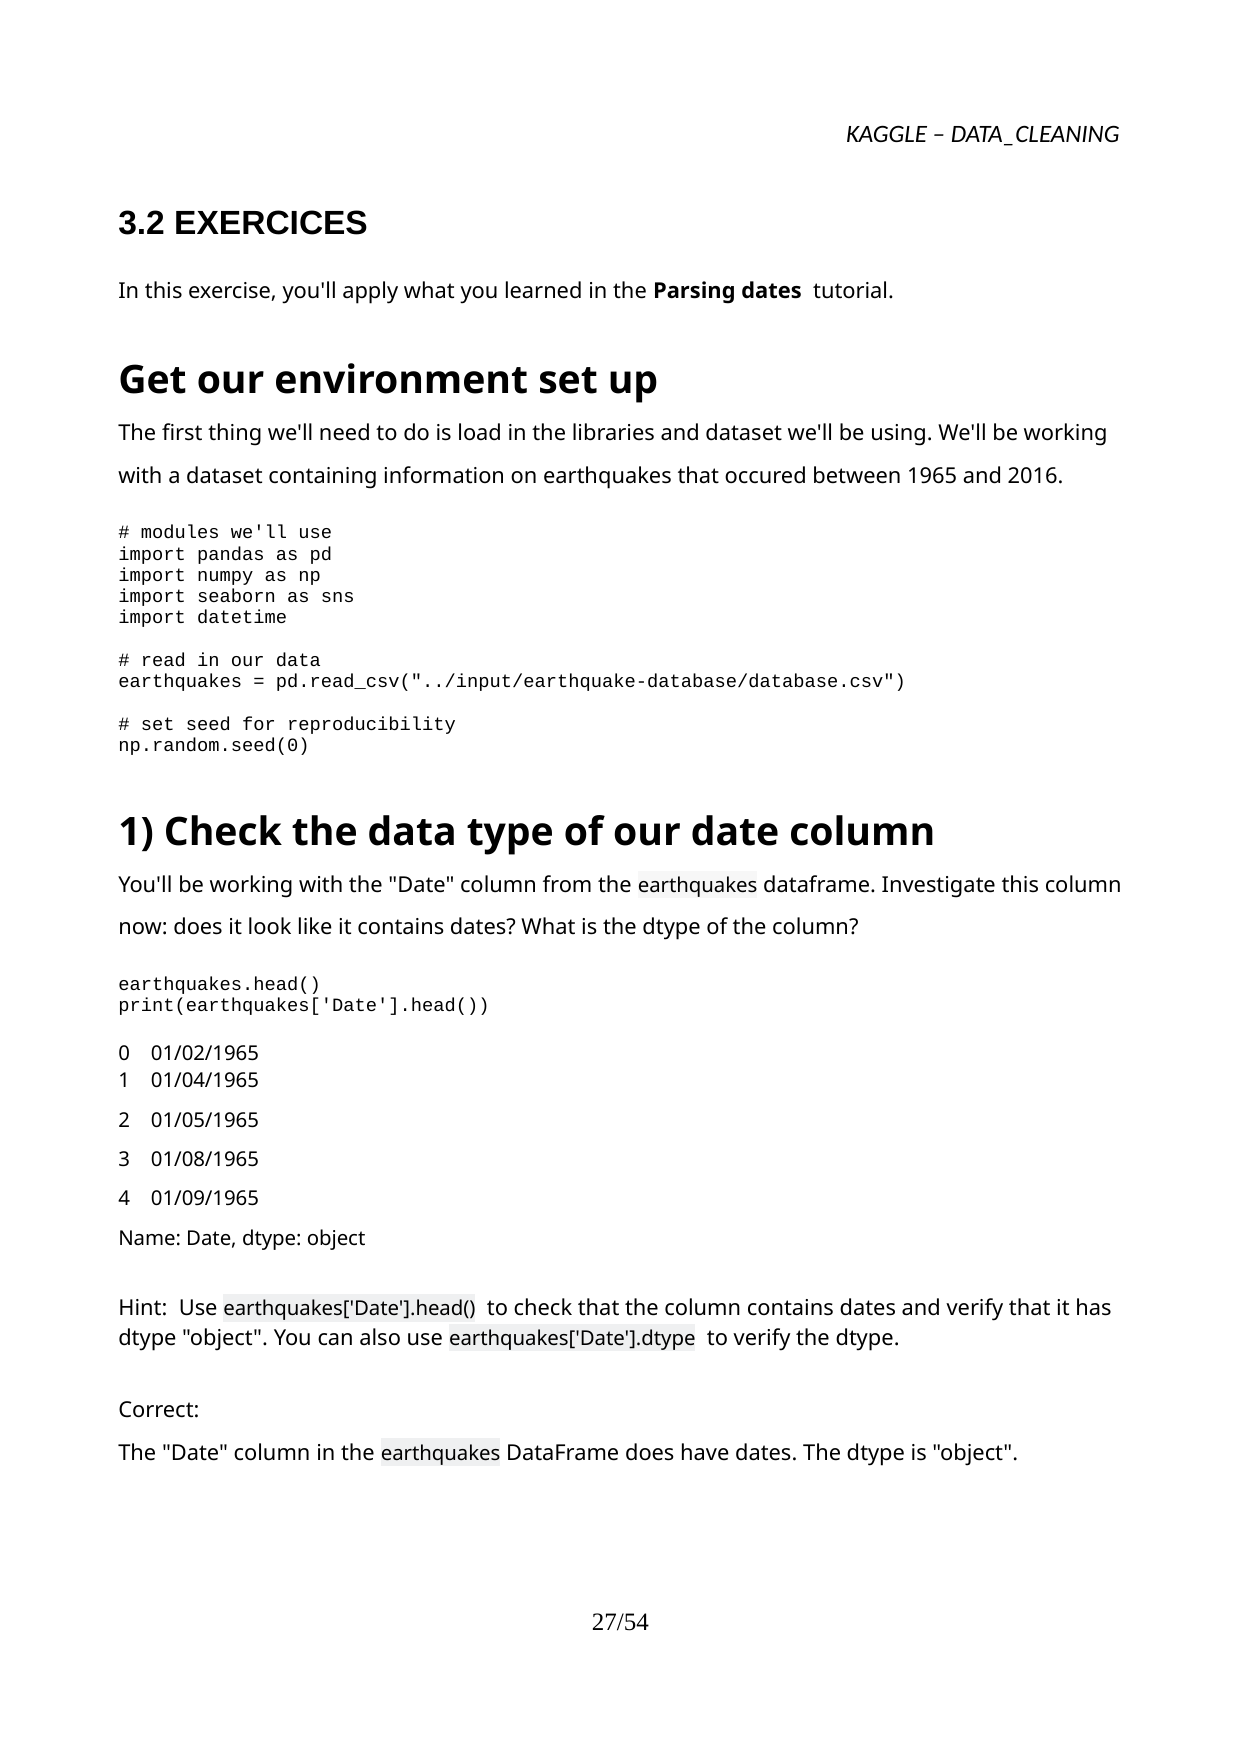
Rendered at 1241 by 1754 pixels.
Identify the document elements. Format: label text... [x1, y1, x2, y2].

text Name: Date, dtype: object [118, 1223, 1122, 1251]
text # read in our data [118, 651, 1122, 672]
text You'll be working with the "Date" column from the earthquakes dataframe. Investigate this column now: does it look like it contains dates? What is the dtype of the column? [118, 869, 1122, 941]
text import pandas as pd [118, 544, 1122, 566]
subtitle Get our environment set up [118, 352, 1122, 405]
text import datetime [118, 608, 1122, 629]
text print(earthquakes['Date'].head()) [118, 996, 1122, 1017]
text In this exercise, you'll apply what you learned in the Parsing dates tutorial. [118, 276, 1122, 305]
text import numpy as np [118, 566, 1122, 587]
text Hint: Use earthquakes['Date'].head() to check that the column contains dates and verify that it has dtype "object". You can also use earthquakes['Date'].dtype to verify the dtype. [118, 1292, 1122, 1352]
text 1 01/04/1965 [118, 1066, 1122, 1094]
text # set seed for reproducibility [118, 714, 1122, 736]
text 0 01/02/1965 [118, 1038, 1122, 1066]
subtitle 3.2 EXERCICES [118, 203, 1122, 242]
text import seaborn as sns [118, 587, 1122, 608]
text np.random.seed(0) [118, 736, 1122, 757]
text The "Date" column in the earthquakes DataFrame does have dates. The dtype is "object". [118, 1436, 1122, 1466]
text # modules we'll use [118, 523, 1122, 544]
text 2 01/05/1965 [118, 1105, 1122, 1133]
text The first thing we'll need to do is load in the libraries and dataset we'll be using. We'll be working with a dataset containing information on earthquakes that occured between 1965 and 2016. [118, 417, 1122, 489]
text 4 01/09/1965 [118, 1184, 1122, 1212]
text Correct: [118, 1394, 1122, 1424]
text earthquakes.head() [118, 975, 1122, 996]
text earthquakes = pd.read_csv("../input/earthquake-database/database.csv") [118, 672, 1122, 693]
text 3 01/08/1965 [118, 1145, 1122, 1172]
subtitle 1) Check the data type of our date column [118, 803, 1122, 856]
